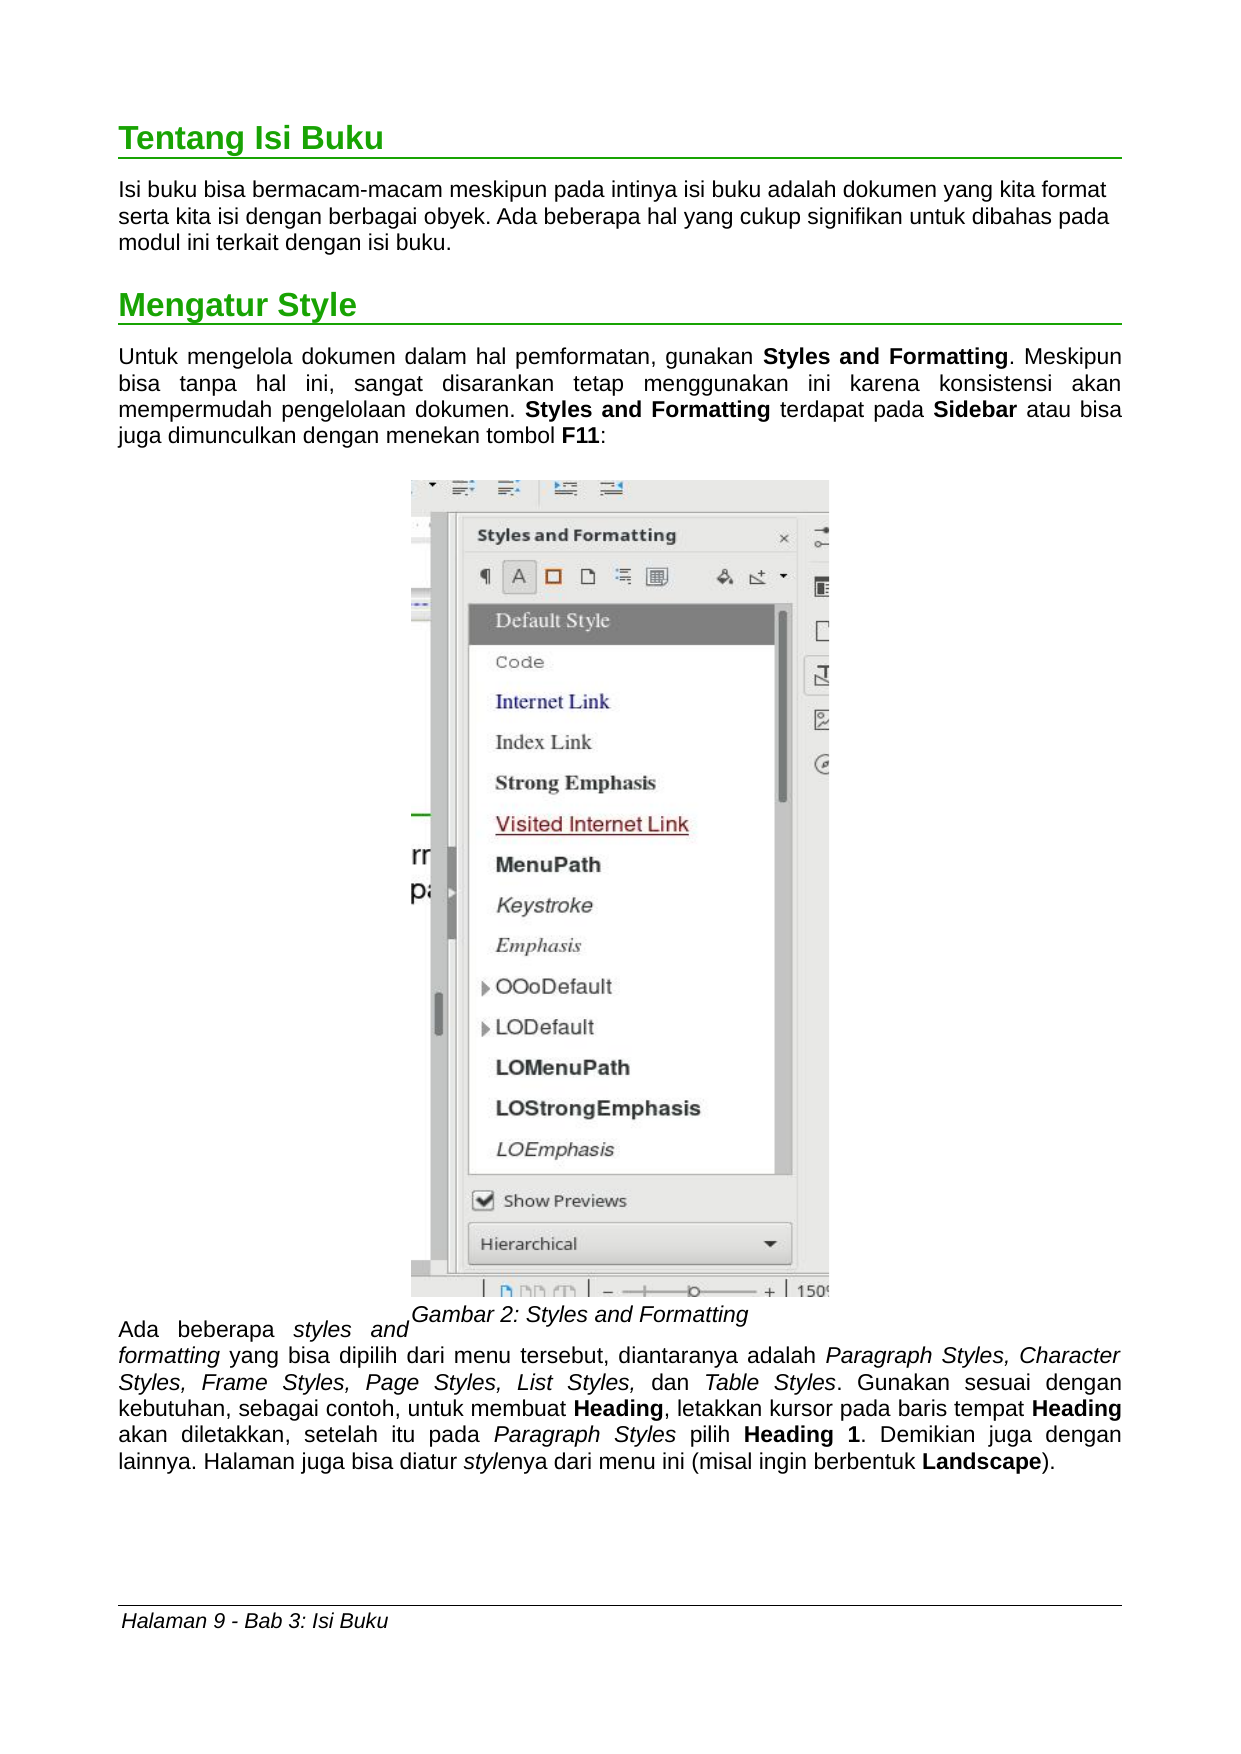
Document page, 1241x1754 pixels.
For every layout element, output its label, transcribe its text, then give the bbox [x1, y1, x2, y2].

subtitle Mengatur Style [118, 285, 1122, 323]
text Untuk mengelola dokumen dalam hal pemformatan, gunakan Styles and Formatting. Meskipun bisa tanpa hal ini, sangat disarankan tetap menggunakan ini karena konsistensi akan mempermudah pengelolaan dokumen. Styles and Formatting terdapat pada Sidebar atau bisa juga dimunculkan dengan menekan tombol F11: [118, 343, 1122, 448]
text Isi buku bisa bermacam-macam meskipun pada intinya isi buku adalah dokumen yang kita format serta kita isi dengan berbagai obyek. Ada beberapa hal yang cukup signifikan untuk dibahas pada modul ini terkait dengan isi buku. [118, 176, 1122, 255]
text Ada beberapa styles and formatting yang bisa dipilih dari menu tersebut, diantaranya adalah Paragraph Styles, Character Styles, Frame Styles, Page Styles, List Styles, dan Table Styles. Gunakan sesuai dengan kebutuhan, sebagai contoh, untuk membuat Heading, letakkan kursor pada baris tempat Heading akan diletakkan, setelah itu pada Paragraph Styles pilih Heading 1. Demikian juga dengan lainnya. Halaman juga bisa diatur stylenya dari menu ini (misal ingin berbentuk Landscape). [118, 1316, 1122, 1474]
subtitle Tentang Isi Buku [118, 118, 1122, 157]
picture [411, 480, 830, 1297]
text Gambar 2: Styles and Formatting [411, 1297, 829, 1328]
